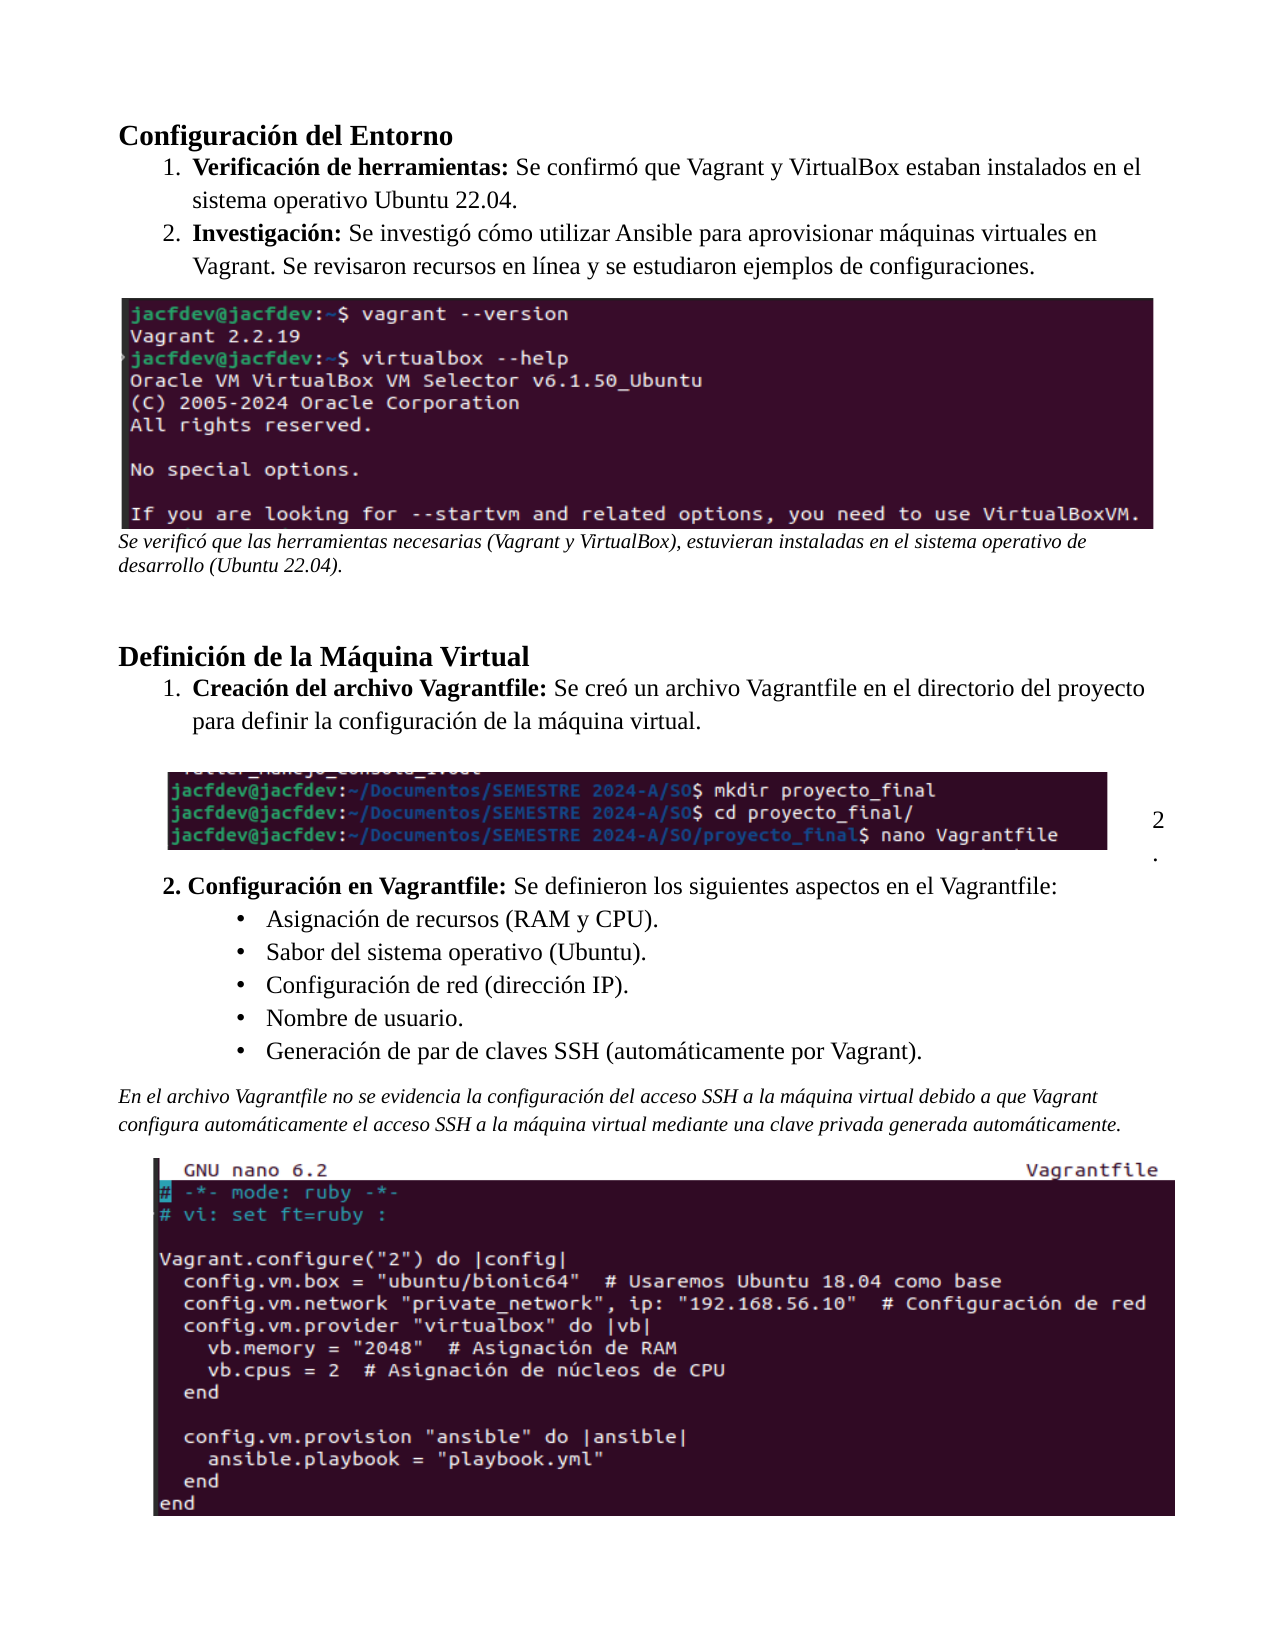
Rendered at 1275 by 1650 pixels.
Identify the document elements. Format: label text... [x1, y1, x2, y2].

list Generación de par de claves SSH (automáticamente por Vagrant). [236, 1036, 1157, 1065]
list Verificación de herramientas: Se confirmó que Vagrant y VirtualBox estaban instalados en el sistema operativo Ubuntu 22.04. [162, 152, 1157, 213]
picture [121, 298, 1154, 529]
text En el archivo Vagrantfile no se evidencia la configuración del acceso SSH a la máquina virtual debido a que Vagrant configura automáticamente el acceso SSH a la máquina virtual mediante una clave privada generada automáticamente. [118, 1084, 1157, 1136]
list Configuración de red (dirección IP). [236, 970, 1157, 999]
list Asignación de recursos (RAM y CPU). [236, 904, 1157, 933]
list Sabor del sistema operativo (Ubuntu). [236, 937, 1157, 966]
picture [167, 772, 1108, 850]
list Creación del archivo Vagrantfile: Se creó un archivo Vagrantfile en el directorio del proyecto para definir la configuración de la máquina virtual. [162, 673, 1157, 735]
picture [153, 1158, 1175, 1516]
list Investigación: Se investigó cómo utilizar Ansible para aprovisionar máquinas virtuales en Vagrant. Se revisaron recursos en línea y se estudiaron ejemplos de configuraciones. [162, 218, 1157, 279]
text Se verificó que las herramientas necesarias (Vagrant y VirtualBox), estuvieran instaladas en el sistema operativo de desarrollo (Ubuntu 22.04). [118, 298, 1157, 577]
list 2. Configuración en Vagrantfile: Se definieron los siguientes aspectos en el Vagrantfile: [162, 805, 1157, 900]
list Nombre de usuario. [236, 1003, 1157, 1032]
subtitle Definición de la Máquina Virtual [118, 639, 1157, 673]
subtitle Configuración del Entorno [118, 118, 1157, 152]
